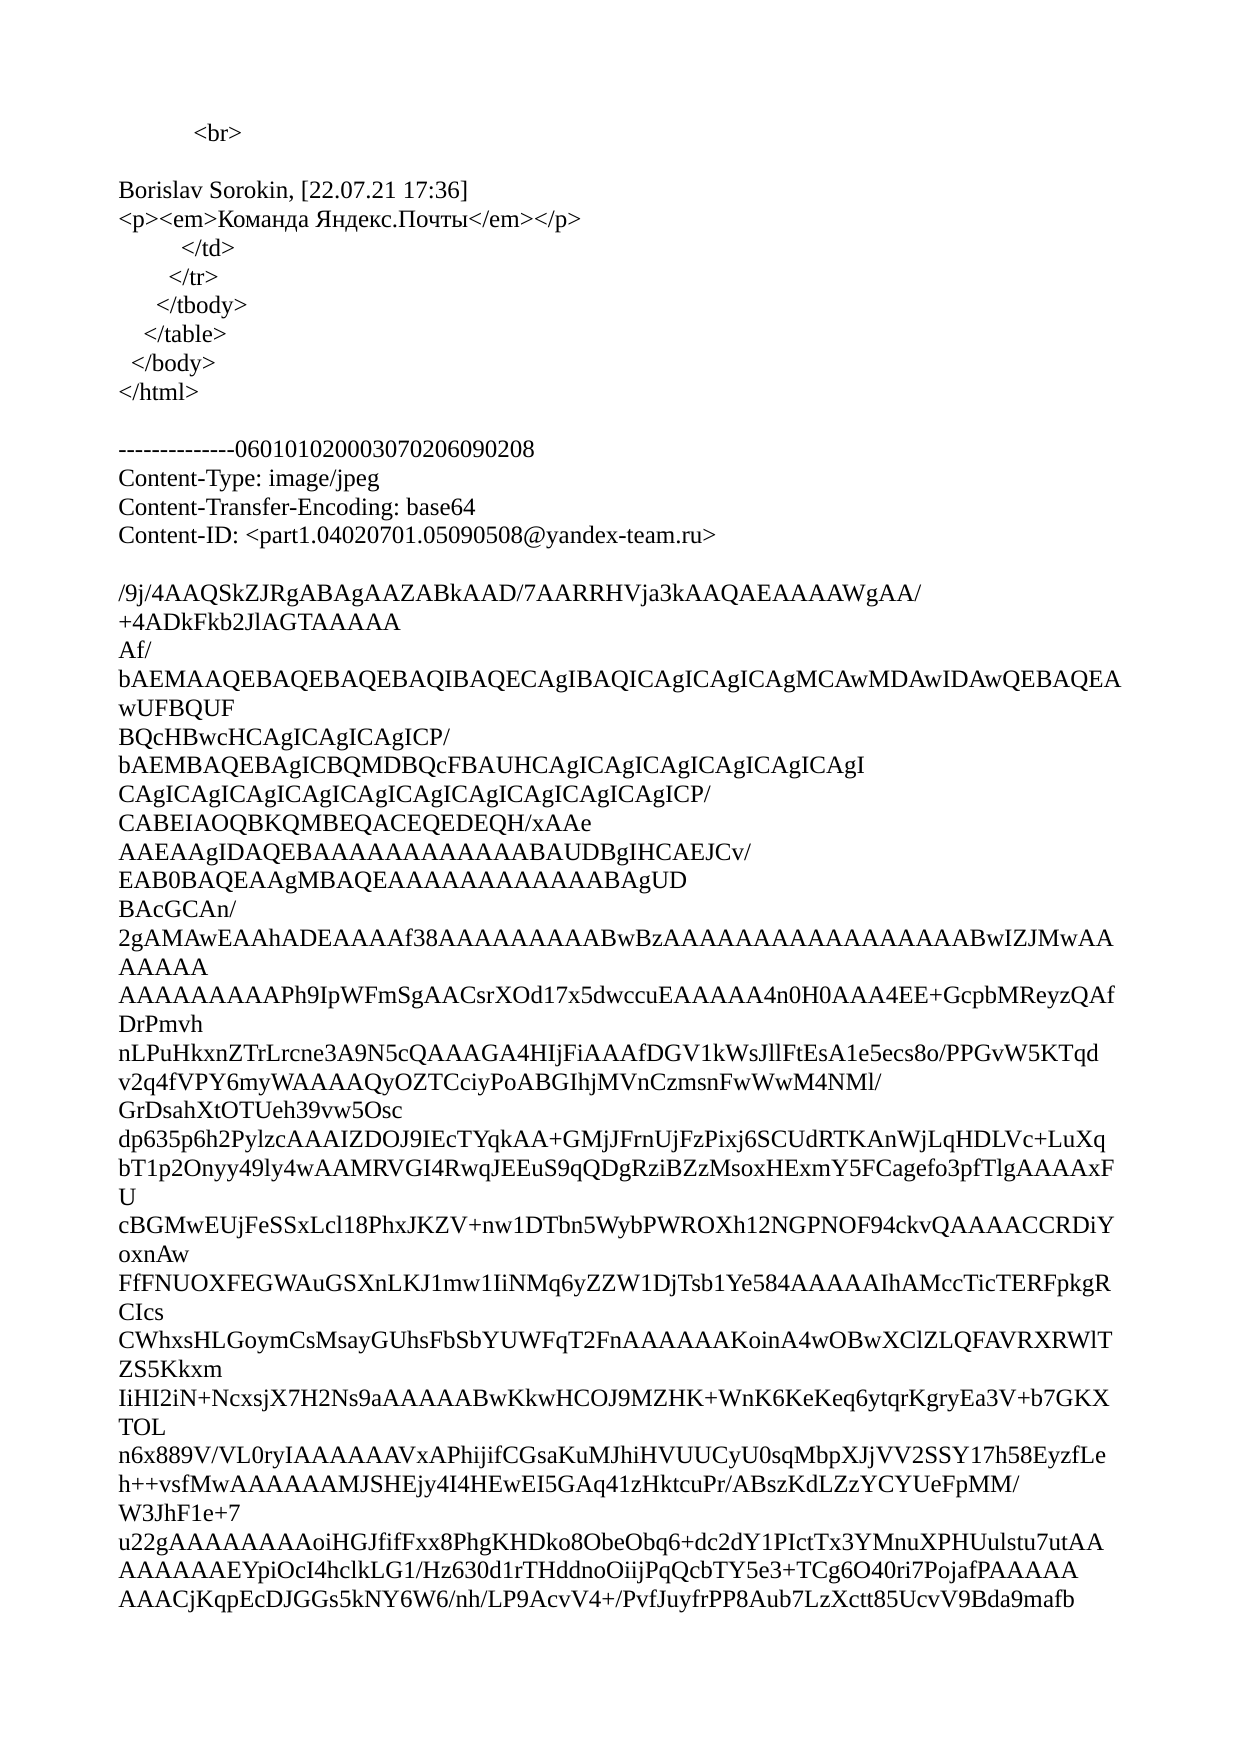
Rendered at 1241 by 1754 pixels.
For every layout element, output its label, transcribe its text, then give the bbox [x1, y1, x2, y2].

text FfFNUOXFEGWAuGSXnLKJ1mw1IiNMq6yZZW1DjTsb1Ye584AAAAAIhAMccTicTERFpkgRCIcs [118, 1268, 1122, 1326]
text <p><em>Команда Яндекс.Почты</em></p> [118, 204, 1122, 233]
text </tbody> [118, 291, 1122, 319]
text </table> [118, 319, 1122, 348]
text AAEAAgIDAQEBAAAAAAAAAAAABAUDBgIHCAEJCv/EAB0BAQEAAgMBAQEAAAAAAAAAAAABAgUD [118, 837, 1122, 894]
text </td> [118, 233, 1122, 262]
text bT1p2Onyy49ly4wAAMRVGI4RwqJEEuS9qQDgRziBZzMsoxHExmY5FCagefo3pfTlgAAAAxFU [118, 1153, 1122, 1211]
text AAACjKqpEcDJGGs5kNY6W6/nh/LP9AcvV4+/PvfJuyfrPP8Aub7LzXctt85UcvV9Bda9mafb [118, 1584, 1122, 1613]
text BQcHBwcHCAgICAgICAgICP/bAEMBAQEBAgICBQMDBQcFBAUHCAgICAgICAgICAgICAgICAgI [118, 722, 1122, 779]
text /9j/4AAQSkZJRgABAgAAZABkAAD/7AARRHVja3kAAQAEAAAAWgAA/+4ADkFkb2JlAGTAAAAA [118, 578, 1122, 636]
text dp635p6h2PylzcAAAIZDOJ9IEcTYqkAA+GMjJFrnUjFzPixj6SCUdRTKAnWjLqHDLVc+LuXq [118, 1124, 1122, 1153]
text Content-Transfer-Encoding: base64 [118, 492, 1122, 521]
text </tr> [118, 262, 1122, 291]
text IiHI2iN+NcxsjX7H2Ns9aAAAAABwKkwHCOJ9MZHK+WnK6KeKeq6ytqrKgryEa3V+b7GKXTOL [118, 1383, 1122, 1441]
text AAAAAAAAAPh9IpWFmSgAACsrXOd17x5dwccuEAAAAA4n0H0AAA4EE+GcpbMReyzQAfDrPmvh [118, 981, 1122, 1038]
text CWhxsHLGoymCsMsayGUhsFbSbYUWFqT2FnAAAAAAKoinA4wOBwXClZLQFAVRXRWlTZS5Kkxm [118, 1326, 1122, 1383]
text Content-ID: <part1.04020701.05090508@yandex-team.ru> [118, 521, 1122, 549]
text cBGMwEUjFeSSxLcl18PhxJKZV+nw1DTbn5WybPWROXh12NGPNOF94ckvQAAAACCRDiYoxnAw [118, 1211, 1122, 1268]
text v2q4fVPY6myWAAAAQyOZTCciyPoABGIhjMVnCzmsnFwWwM4NMl/GrDsahXtOTUeh39vw5Osc [118, 1067, 1122, 1124]
text <br> [118, 118, 1122, 147]
text CAgICAgICAgICAgICAgICAgICAgICAgICAgICAgICP/CABEIAOQBKQMBEQACEQEDEQH/xAAe [118, 779, 1122, 837]
text AAAAAAEYpiOcI4hclkLG1/Hz630d1rTHddnoOiijPqQcbTY5e3+TCg6O40ri7PojafPAAAAA [118, 1556, 1122, 1584]
text nLPuHkxnZTrLrcne3A9N5cQAAAGA4HIjFiAAAfDGV1kWsJllFtEsA1e5ecs8o/PPGvW5KTqd [118, 1038, 1122, 1067]
text --------------060101020003070206090208 [118, 434, 1122, 463]
text Content-Type: image/jpeg [118, 463, 1122, 492]
text n6x889V/VL0ryIAAAAAAVxAPhijifCGsaKuMJhiHVUUCyU0sqMbpXJjVV2SSY17h58EyzfLe [118, 1441, 1122, 1469]
text h++vsfMwAAAAAAMJSHEjy4I4HEwEI5GAq41zHktcuPr/ABszKdLZzYCYUeFpMM/W3JhF1e+7 [118, 1469, 1122, 1527]
text BAcGCAn/2gAMAwEAAhADEAAAAf38AAAAAAAAABwBzAAAAAAAAAAAAAAAAABwIZJMwAAAAAAA [118, 894, 1122, 981]
text u22gAAAAAAAAoiHGJfifFxx8PhgKHDko8ObeObq6+dc2dY1PIctTx3YMnuXPHUulstu7utAA [118, 1527, 1122, 1556]
text </html> [118, 377, 1122, 406]
text Borislav Sorokin, [22.07.21 17:36] [118, 176, 1122, 204]
text </body> [118, 348, 1122, 377]
text Af/bAEMAAQEBAQEBAQEBAQIBAQECAgIBAQICAgICAgICAgMCAwMDAwIDAwQEBAQEAwUFBQUF [118, 636, 1122, 722]
